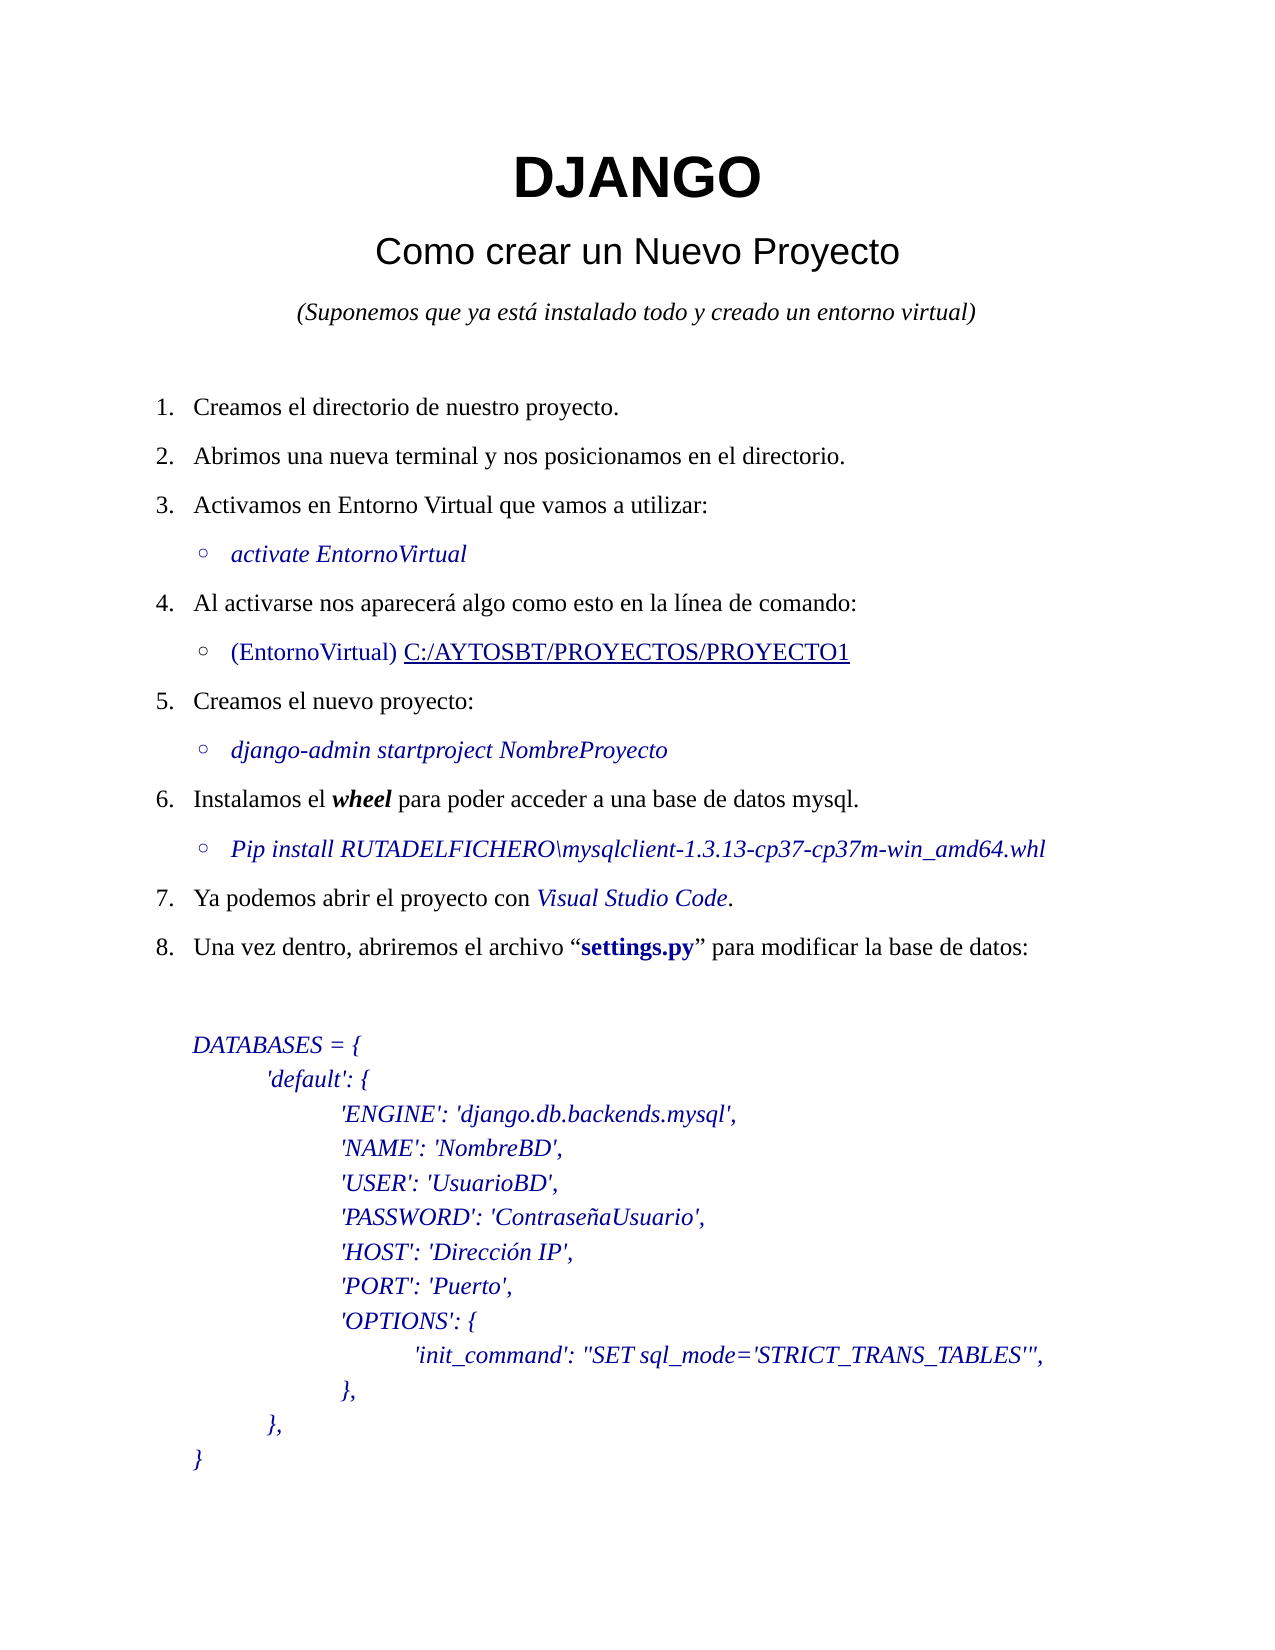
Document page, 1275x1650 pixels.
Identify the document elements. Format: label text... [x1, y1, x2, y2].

list Creamos el nuevo proyecto: [156, 686, 1157, 715]
list Ya podemos abrir el proyecto con Visual Studio Code. [156, 883, 1157, 911]
list django-admin startproject NombreProyecto [193, 736, 1157, 764]
title DJANGO [118, 143, 1157, 210]
list (EntornoVirtual) C:/AYTOSBT/PROYECTOS/PROYECTO1 [193, 637, 1157, 666]
text 'OPTIONS': { [118, 1306, 1157, 1334]
text 'USER': 'UsuarioBD', [118, 1168, 1157, 1197]
list Abrimos una nueva terminal y nos posicionamos en el directorio. [156, 441, 1157, 470]
text 'ENGINE': 'django.db.backends.mysql', [118, 1099, 1157, 1128]
text 'NAME': 'NombreBD', [118, 1133, 1157, 1162]
list Al activarse nos aparecerá algo como esto en la línea de comando: [156, 588, 1157, 617]
text 'default': { [118, 1064, 1157, 1093]
text DATABASES = { [118, 1030, 1157, 1059]
text }, [118, 1409, 1157, 1438]
list Una vez dentro, abriremos el archivo “settings.py” para modificar la base de datos: [156, 932, 1157, 961]
subtitle Como crear un Nuevo Proyecto [118, 229, 1157, 272]
list Activamos en Entorno Virtual que vamos a utilizar: [156, 490, 1157, 519]
text 'init_command': "SET sql_mode='STRICT_TRANS_TABLES'", [118, 1340, 1157, 1369]
text (Suponemos que ya está instalado todo y creado un entorno virtual) [118, 297, 1157, 326]
list activate EntornoVirtual [193, 539, 1157, 568]
text 'HOST': 'Dirección IP', [118, 1237, 1157, 1266]
text }, [118, 1375, 1157, 1403]
list Creamos el directorio de nuestro proyecto. [156, 392, 1157, 421]
list Instalamos el wheel para poder acceder a una base de datos mysql. [156, 784, 1157, 813]
text 'PORT': 'Puerto', [118, 1271, 1157, 1300]
list Pip install RUTADELFICHERO\mysqlclient-1.3.13-cp37-cp37m-win_amd64.whl [193, 834, 1157, 862]
text 'PASSWORD': 'ContraseñaUsuario', [118, 1202, 1157, 1231]
text } [118, 1444, 1157, 1472]
